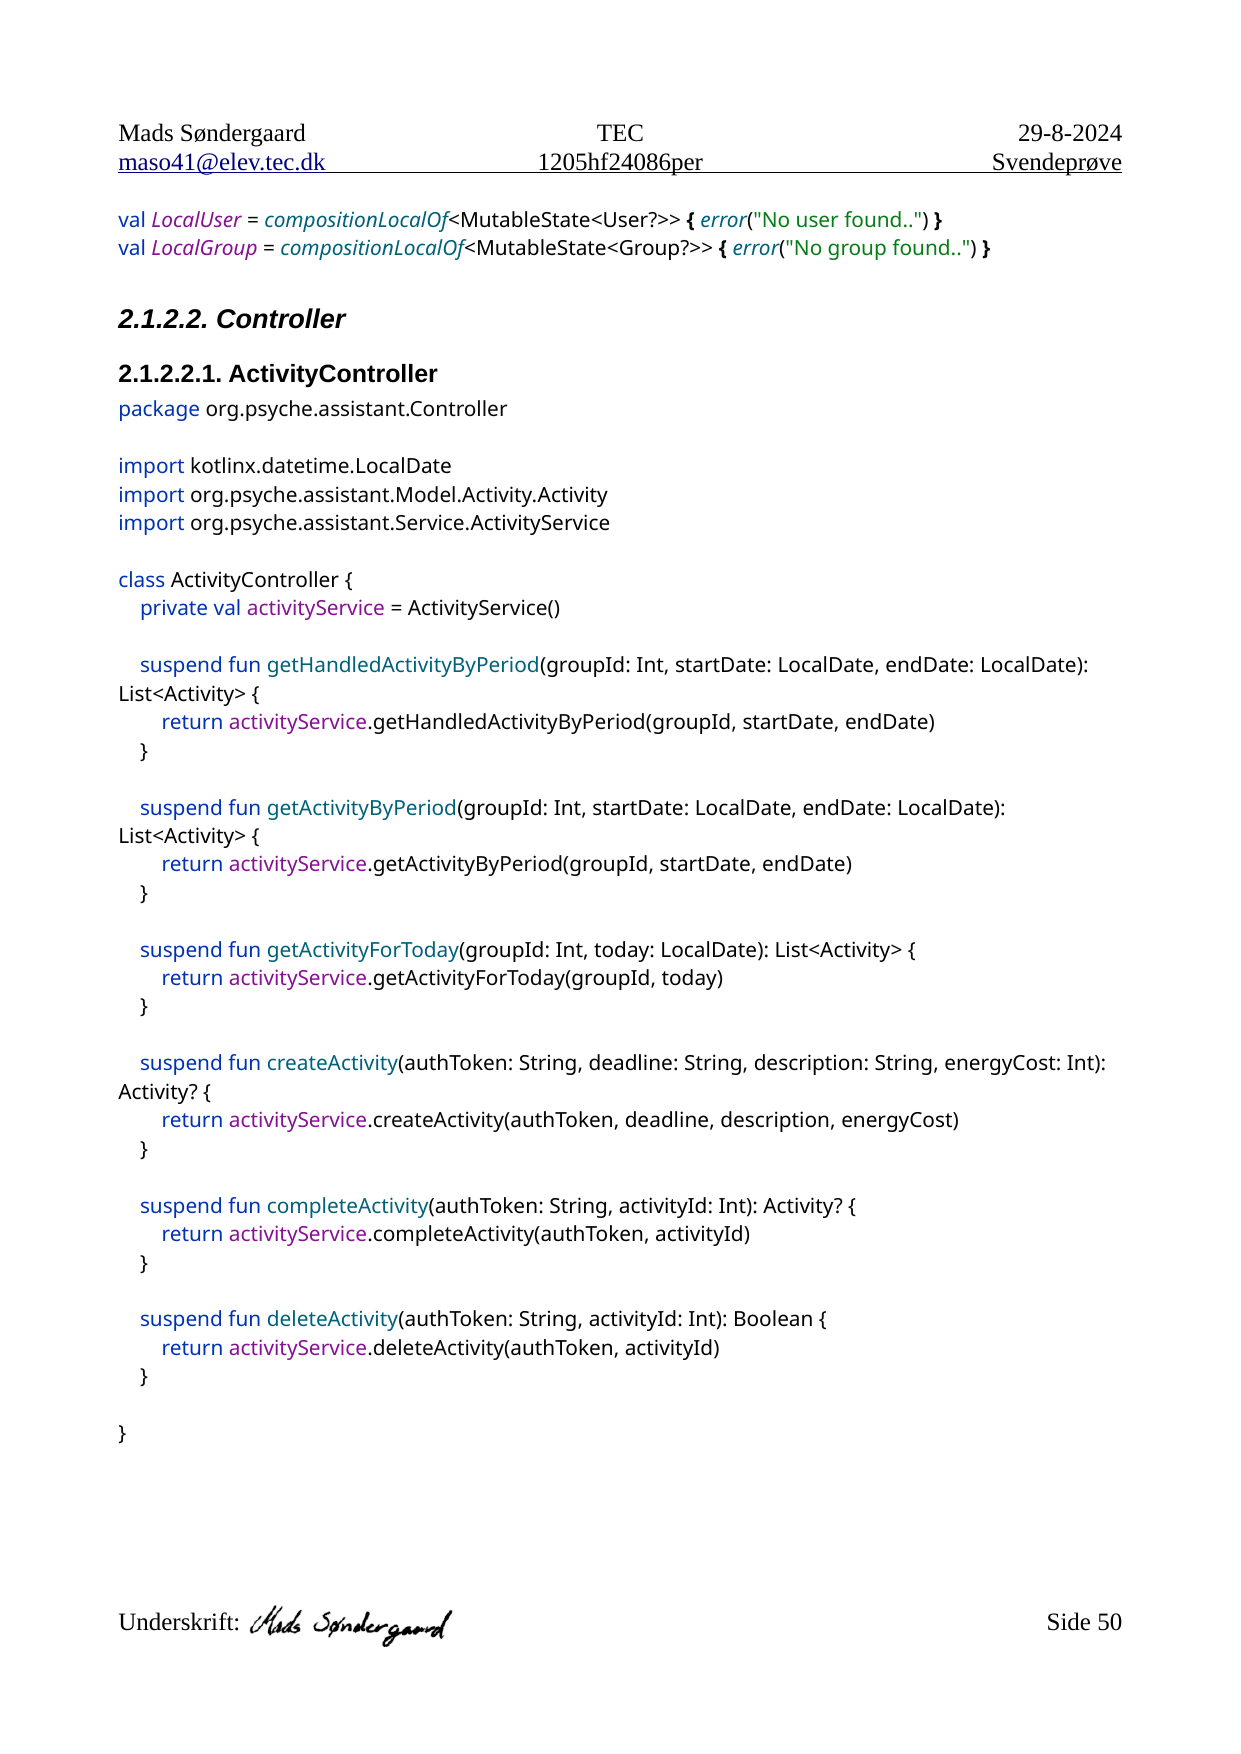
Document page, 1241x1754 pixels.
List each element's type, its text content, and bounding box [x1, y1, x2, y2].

subtitle 2.1.2.2. Controller [118, 303, 1122, 334]
picture [244, 1600, 458, 1647]
text val LocalUser = compositionLocalOf<MutableState<User?>> { error("No user found..") } val LocalGroup = compositionLocalOf<MutableState<Group?>> { error("No group found..") } [118, 205, 1122, 262]
subtitle 2.1.2.2.1. ActivityController [118, 359, 1122, 388]
text package org.psyche.assistant.Controller import kotlinx.datetime.LocalDate import org.psyche.assistant.Model.Activity.Activity import org.psyche.assistant.Service.ActivityService class ActivityController { private val activityService = ActivityService() suspend fun getHandledActivityByPeriod(groupId: Int, startDate: LocalDate, endDate: LocalDate): List<Activity> { return activityService.getHandledActivityByPeriod(groupId, startDate, endDate) } suspend fun getActivityByPeriod(groupId: Int, startDate: LocalDate, endDate: LocalDate): List<Activity> { return activityService.getActivityByPeriod(groupId, startDate, endDate) } suspend fun getActivityForToday(groupId: Int, today: LocalDate): List<Activity> { return activityService.getActivityForToday(groupId, today) } suspend fun createActivity(authToken: String, deadline: String, description: String, energyCost: Int): Activity? { return activityService.createActivity(authToken, deadline, description, energyCost) } suspend fun completeActivity(authToken: String, activityId: Int): Activity? { return activityService.completeActivity(authToken, activityId) } suspend fun deleteActivity(authToken: String, activityId: Int): Boolean { return activityService.deleteActivity(authToken, activityId) } } [118, 394, 1122, 1447]
